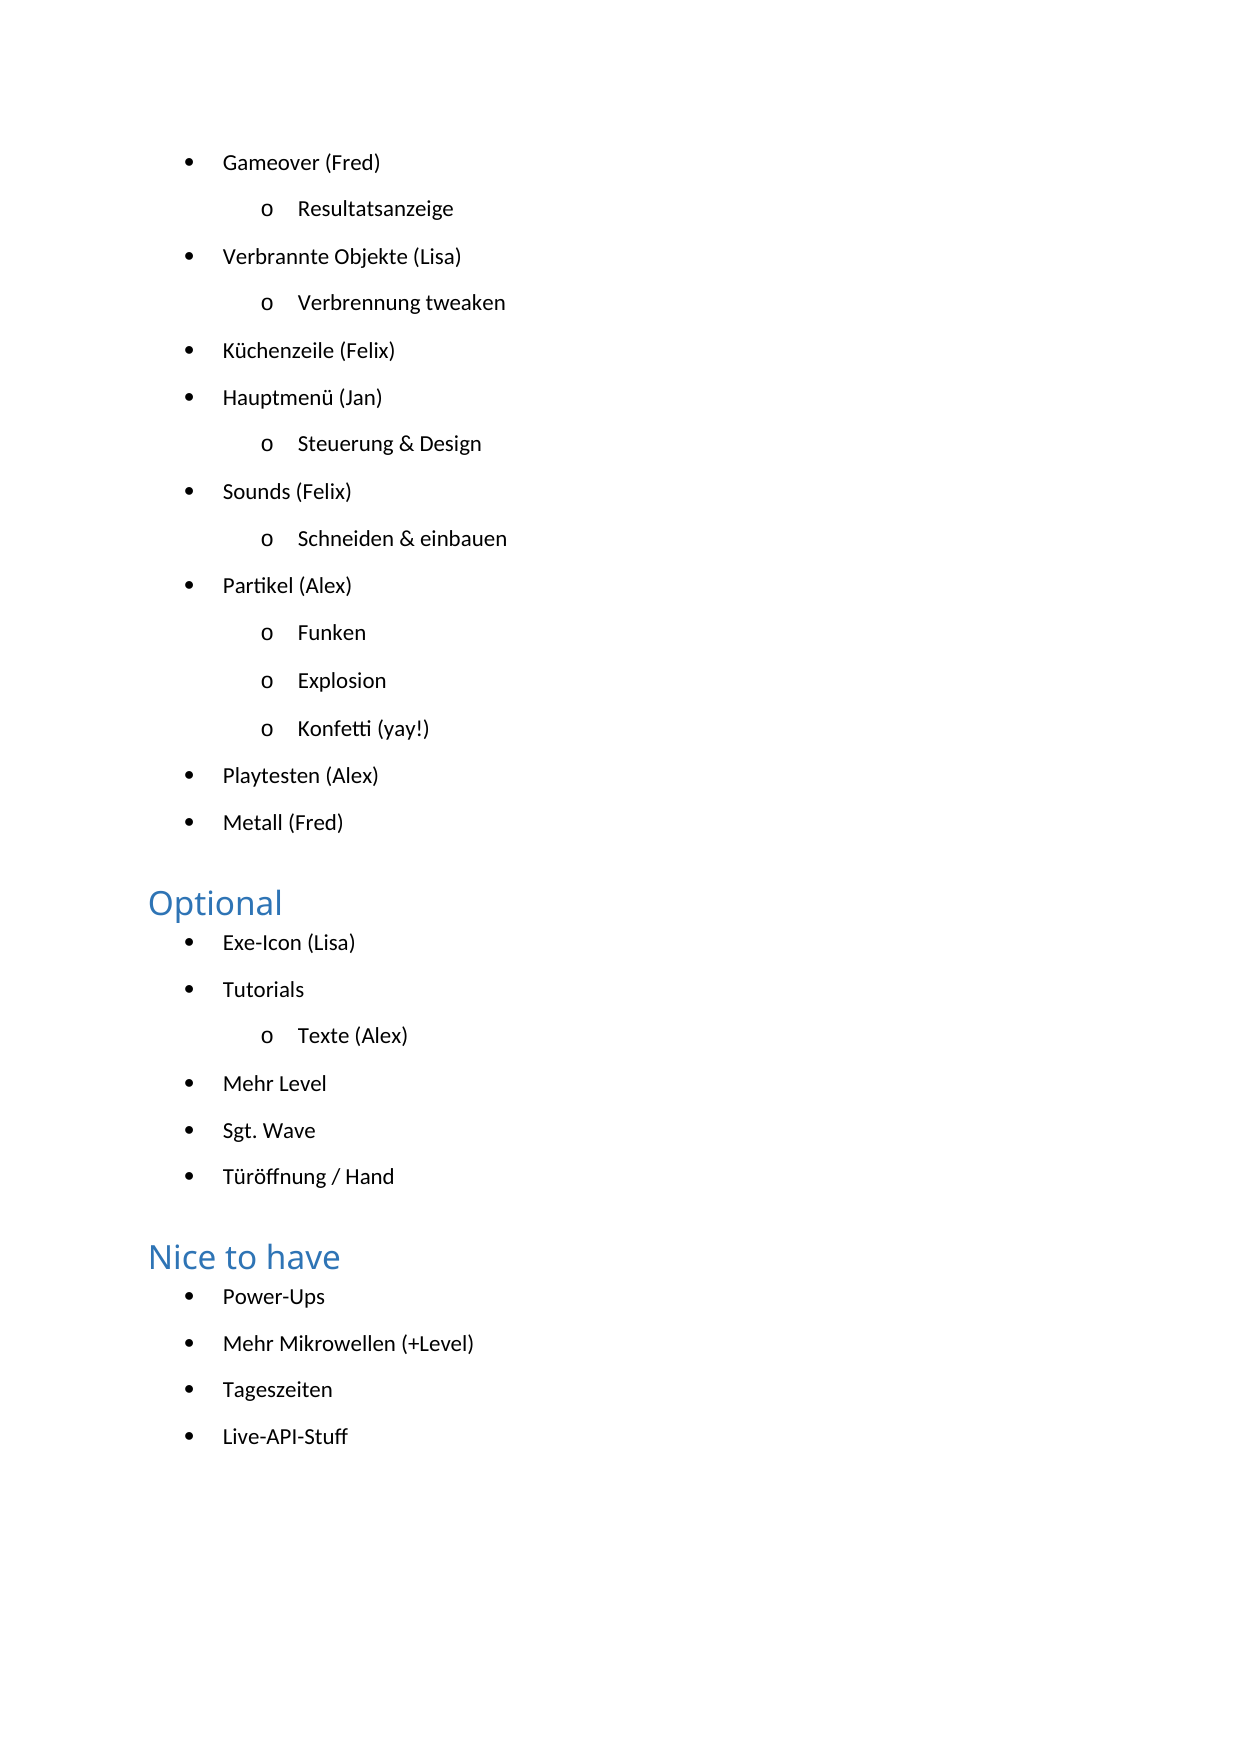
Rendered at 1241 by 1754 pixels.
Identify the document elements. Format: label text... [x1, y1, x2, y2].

list Tageszeiten [185, 1376, 1093, 1404]
list Hauptmenü (Jan) [185, 383, 1093, 411]
list Türöffnung / Hand [185, 1162, 1093, 1190]
list Texte (Alex) [260, 1021, 1093, 1051]
list Resultatsanzeige [260, 194, 1093, 223]
list Explosion [260, 666, 1093, 695]
list Verbrannte Objekte (Lisa) [185, 242, 1093, 270]
list Sgt. Wave [185, 1116, 1093, 1144]
list Live-API-Stuff [185, 1422, 1093, 1450]
list Exe-Icon (Lisa) [185, 928, 1093, 956]
list Schneiden & einbauen [260, 524, 1093, 553]
list Küchenzeile (Felix) [185, 336, 1093, 364]
list Mehr Level [185, 1069, 1093, 1097]
list Metall (Fred) [185, 808, 1093, 836]
list Sounds (Felix) [185, 477, 1093, 505]
list Gameover (Fred) [185, 148, 1093, 176]
list Power-Ups [185, 1282, 1093, 1311]
list Verbrennung tweaken [260, 288, 1093, 318]
list Steuerung & Design [260, 429, 1093, 459]
subtitle Nice to have [148, 1234, 1093, 1279]
list Funken [260, 618, 1093, 647]
subtitle Optional [148, 880, 1093, 925]
list Tutorials [185, 975, 1093, 1003]
list Partikel (Alex) [185, 572, 1093, 600]
list Konfetti (yay!) [260, 714, 1093, 743]
list Playtesten (Alex) [185, 762, 1093, 790]
list Mehr Mikrowellen (+Level) [185, 1329, 1093, 1357]
